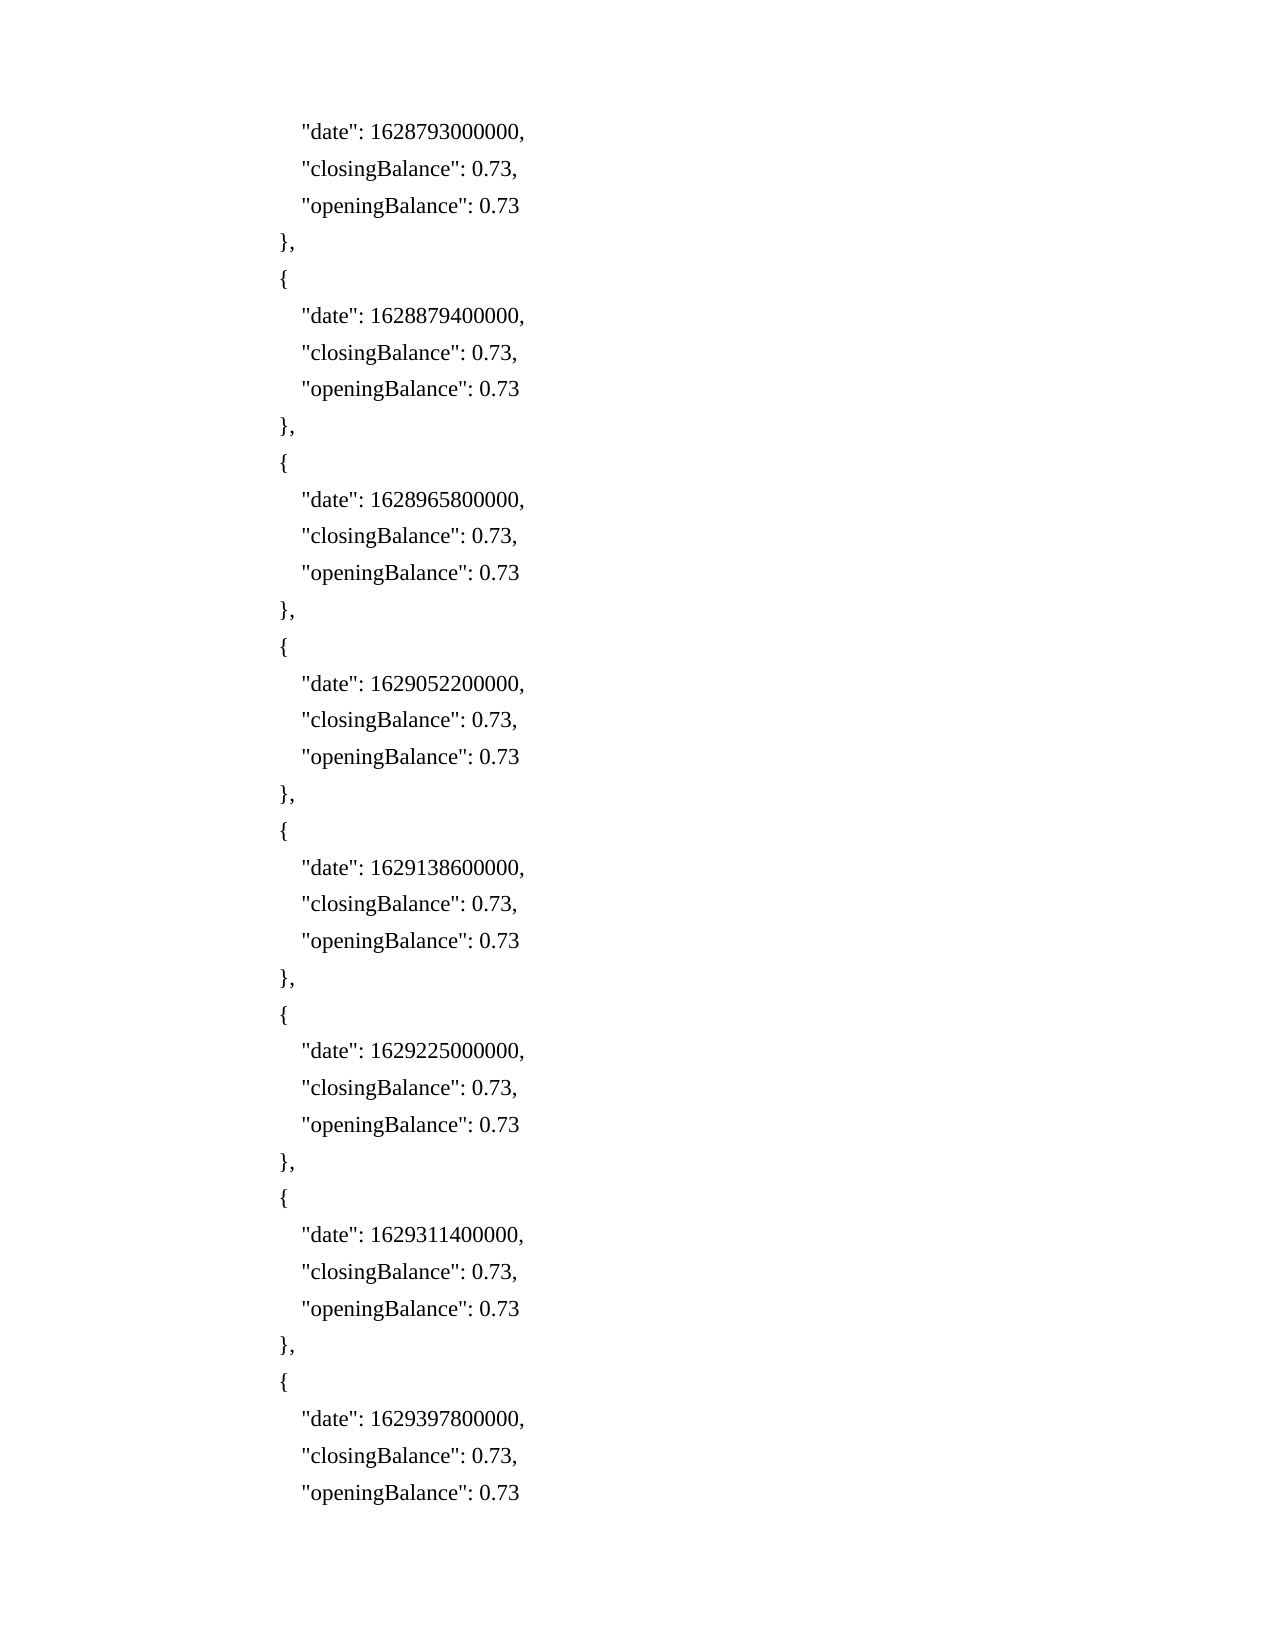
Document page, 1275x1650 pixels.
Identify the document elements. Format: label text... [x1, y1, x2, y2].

text }, [118, 412, 1157, 439]
text "date": 1629138600000, [118, 853, 1157, 880]
text "closingBalance": 0.73, [118, 523, 1157, 549]
text { [118, 633, 1157, 659]
text "openingBalance": 0.73 [118, 559, 1157, 586]
text }, [118, 596, 1157, 622]
text }, [118, 1332, 1157, 1358]
text "closingBalance": 0.73, [118, 1258, 1157, 1284]
text { [118, 265, 1157, 292]
text }, [118, 1148, 1157, 1174]
text { [118, 1001, 1157, 1027]
text "date": 1629052200000, [118, 670, 1157, 696]
text "date": 1629225000000, [118, 1037, 1157, 1064]
text "date": 1628879400000, [118, 302, 1157, 328]
text { [118, 817, 1157, 843]
text "closingBalance": 0.73, [118, 890, 1157, 917]
text "closingBalance": 0.73, [118, 1442, 1157, 1468]
text "closingBalance": 0.73, [118, 706, 1157, 733]
text "openingBalance": 0.73 [118, 1479, 1157, 1505]
text "closingBalance": 0.73, [118, 1074, 1157, 1101]
text "openingBalance": 0.73 [118, 1295, 1157, 1321]
text { [118, 1368, 1157, 1395]
text "date": 1628965800000, [118, 486, 1157, 512]
text "closingBalance": 0.73, [118, 339, 1157, 365]
text "openingBalance": 0.73 [118, 927, 1157, 953]
text }, [118, 228, 1157, 255]
text "openingBalance": 0.73 [118, 743, 1157, 769]
text "date": 1629311400000, [118, 1221, 1157, 1248]
text }, [118, 964, 1157, 990]
text "closingBalance": 0.73, [118, 155, 1157, 181]
text "openingBalance": 0.73 [118, 1111, 1157, 1137]
text }, [118, 780, 1157, 806]
text "openingBalance": 0.73 [118, 192, 1157, 218]
text "openingBalance": 0.73 [118, 376, 1157, 402]
text { [118, 1184, 1157, 1211]
text { [118, 449, 1157, 475]
text "date": 1629397800000, [118, 1405, 1157, 1431]
text "date": 1628793000000, [118, 118, 1157, 144]
